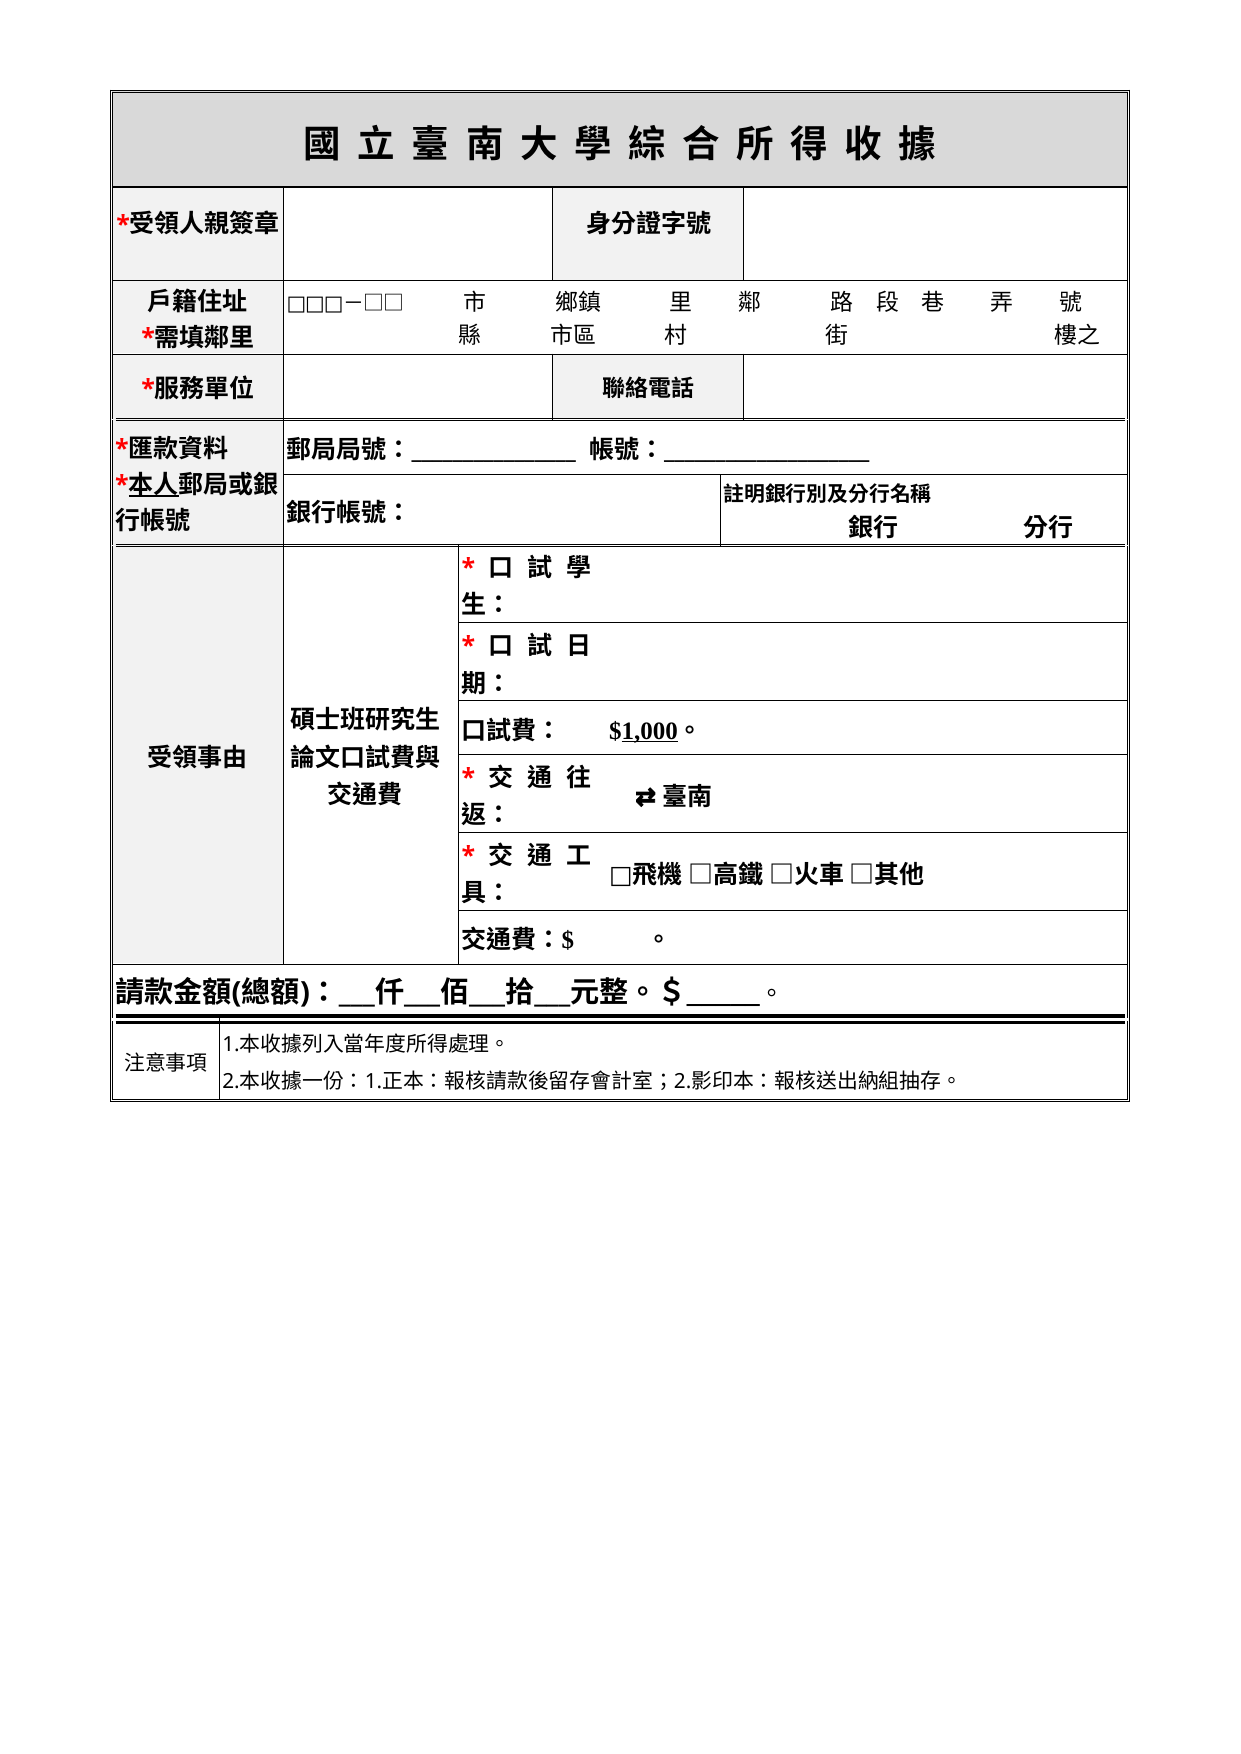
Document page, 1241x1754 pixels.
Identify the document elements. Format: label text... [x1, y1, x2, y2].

table_cell *口試學生： [459, 547, 606, 622]
table_cell [744, 188, 1127, 280]
table_cell 碩士班研究生 論文口試費與交通費 [284, 547, 458, 963]
table_cell *匯款資料 *本人郵局或銀行帳號 [112, 418, 283, 544]
table_cell 銀行帳號： [284, 475, 720, 544]
table_cell 交通費：$ [459, 911, 606, 963]
table_cell 郵局局號：________________ 帳號：____________________ [284, 418, 1128, 474]
table_cell [284, 355, 552, 418]
table_cell 1.本收據列入當年度所得處理。 2.本收據一份：1.正本：報核請款後留存會計室；2.影印本：報核送出納組抽存。 [220, 1014, 1128, 1099]
table_cell □飛機 □高鐵 □火車 □其他 [606, 833, 1127, 910]
table_cell 。 [606, 911, 1127, 963]
table_cell 口試費： [459, 701, 606, 753]
table_cell □□□－□□ 市 鄉鎮 里 鄰 路 段 巷 弄 號 縣 市區 村 街 樓之 [284, 281, 1127, 353]
table_cell [606, 544, 1127, 622]
table_cell [744, 355, 1127, 418]
table_cell 聯絡電話 [553, 355, 743, 418]
table_cell $1,000。 [606, 701, 1127, 753]
table_cell 受領事由 [113, 544, 283, 963]
table_cell [284, 188, 552, 280]
table_cell *交通往返： [459, 755, 606, 832]
table_cell *交通工具： [459, 833, 606, 910]
table_cell  臺南 [606, 755, 1127, 832]
table_cell 註明銀行別及分行名稱 銀行 分行 [721, 475, 1127, 544]
table_cell *受領人親簽章 [113, 188, 283, 280]
table_cell [606, 623, 1127, 700]
table_cell 戶籍住址 *需填鄰里 [113, 281, 283, 353]
table_cell 請款金額(總額)：___仟___佰___拾___元整。＄_____。 [113, 965, 1127, 1014]
table_cell *服務單位 [113, 355, 283, 418]
table_cell 注意事項 [112, 1014, 219, 1099]
table_cell 身分證字號 [553, 188, 743, 280]
table_cell *口試日期： [459, 623, 606, 700]
table_header 國立臺南大學綜合所得收據 [113, 93, 1127, 186]
